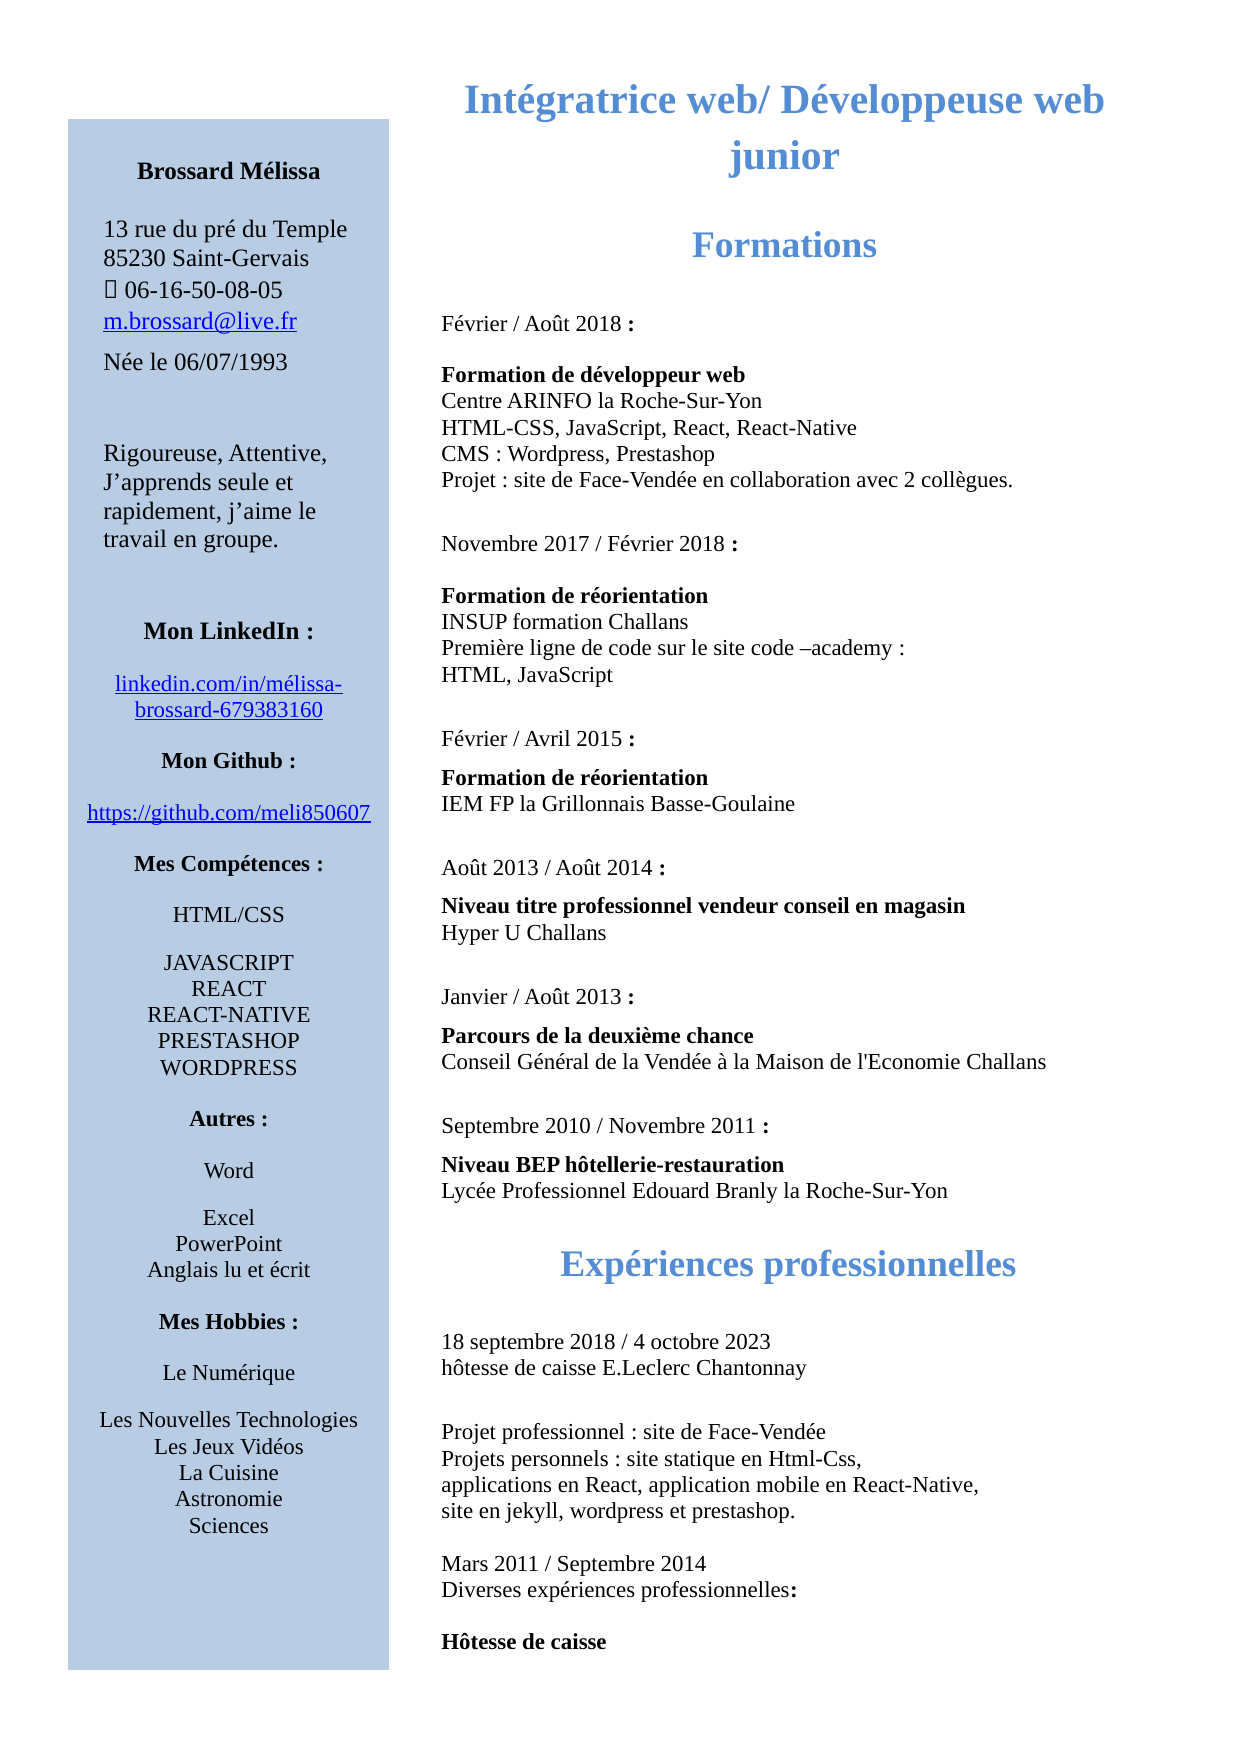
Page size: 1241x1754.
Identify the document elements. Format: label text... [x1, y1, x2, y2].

text Parcours de la deuxième chance [441, 1022, 1165, 1048]
text Février / Août 2018 : [441, 310, 1165, 336]
text Hôtesse de caisse [441, 1628, 1165, 1654]
text Septembre 2010 / Novembre 2011 : [441, 1112, 1165, 1138]
text Diverses expériences professionnelles: [441, 1576, 1165, 1603]
text Projet : site de Face-Vendée en collaboration avec 2 collègues. [441, 467, 1165, 493]
text Intégratrice web/ Développeuse web junior [75, 75, 1165, 178]
text Expériences professionnelles [412, 1241, 1165, 1284]
text hôtesse de caisse E.Leclerc Chantonnay [441, 1354, 1165, 1381]
text Formation de développeur web [441, 361, 1165, 387]
text Février / Avril 2015 : [441, 725, 1165, 751]
text Formation de réorientation [441, 763, 1165, 790]
text HTML, JavaScript [441, 661, 1165, 687]
text IEM FP la Grillonnais Basse-Goulaine [441, 790, 1165, 816]
text Conseil Général de la Vendée à la Maison de l'Economie Challans [441, 1048, 1165, 1074]
text Niveau titre professionnel vendeur conseil en magasin [441, 893, 1165, 919]
text Hyper U Challans [441, 919, 1165, 945]
text Lycée Professionnel Edouard Branly la Roche-Sur-Yon [441, 1177, 1165, 1203]
text Projets personnels : site statique en Html-Css, [441, 1444, 1165, 1471]
text Août 2013 / Août 2014 : [441, 854, 1165, 880]
text INSUP formation Challans [441, 608, 1165, 634]
text site en jekyll, wordpress et prestashop. [441, 1497, 1165, 1524]
text 18 septembre 2018 / 4 octobre 2023 [441, 1328, 1165, 1354]
text applications en React, application mobile en React-Native, [441, 1471, 1165, 1497]
text Novembre 2017 / Février 2018 : [441, 530, 1165, 557]
text Formation de réorientation [441, 582, 1165, 608]
text Mars 2011 / Septembre 2014 [441, 1550, 1165, 1576]
text CMS : Wordpress, Prestashop [441, 440, 1165, 467]
text Projet professionnel : site de Face-Vendée [441, 1418, 1165, 1444]
text HTML-CSS, JavaScript, React, React-Native [441, 414, 1165, 440]
text Niveau BEP hôtellerie-restauration [441, 1151, 1165, 1177]
text Première ligne de code sur le site code –academy : [441, 634, 1165, 661]
text Centre ARINFO la Roche-Sur-Yon [441, 387, 1165, 414]
text Formations [389, 223, 1165, 266]
table_header Brossard Mélissa 13 rue du pré du Temple 85230 Saint-Gervais  06-16-50-08-05 m.brossard@live.fr Née le 06/07/1993 Rigoureuse, Attentive, J’apprends seule et rapidement, j’aime le travail en groupe. Mon LinkedIn : linkedin.com/in/mélissa-brossard-679383160 Mon Github : https://github.com/meli850607 Mes Compétences : HTML/CSS JAVASCRIPT REACT REACT-NATIVE PRESTASHOP WORDPRESS Autres : Word Excel PowerPoint Anglais lu et écrit Mes Hobbies : Le Numérique Les Nouvelles Technologies Les Jeux Vidéos La Cuisine Astronomie Sciences [68, 119, 389, 1670]
text Janvier / Août 2013 : [441, 983, 1165, 1009]
